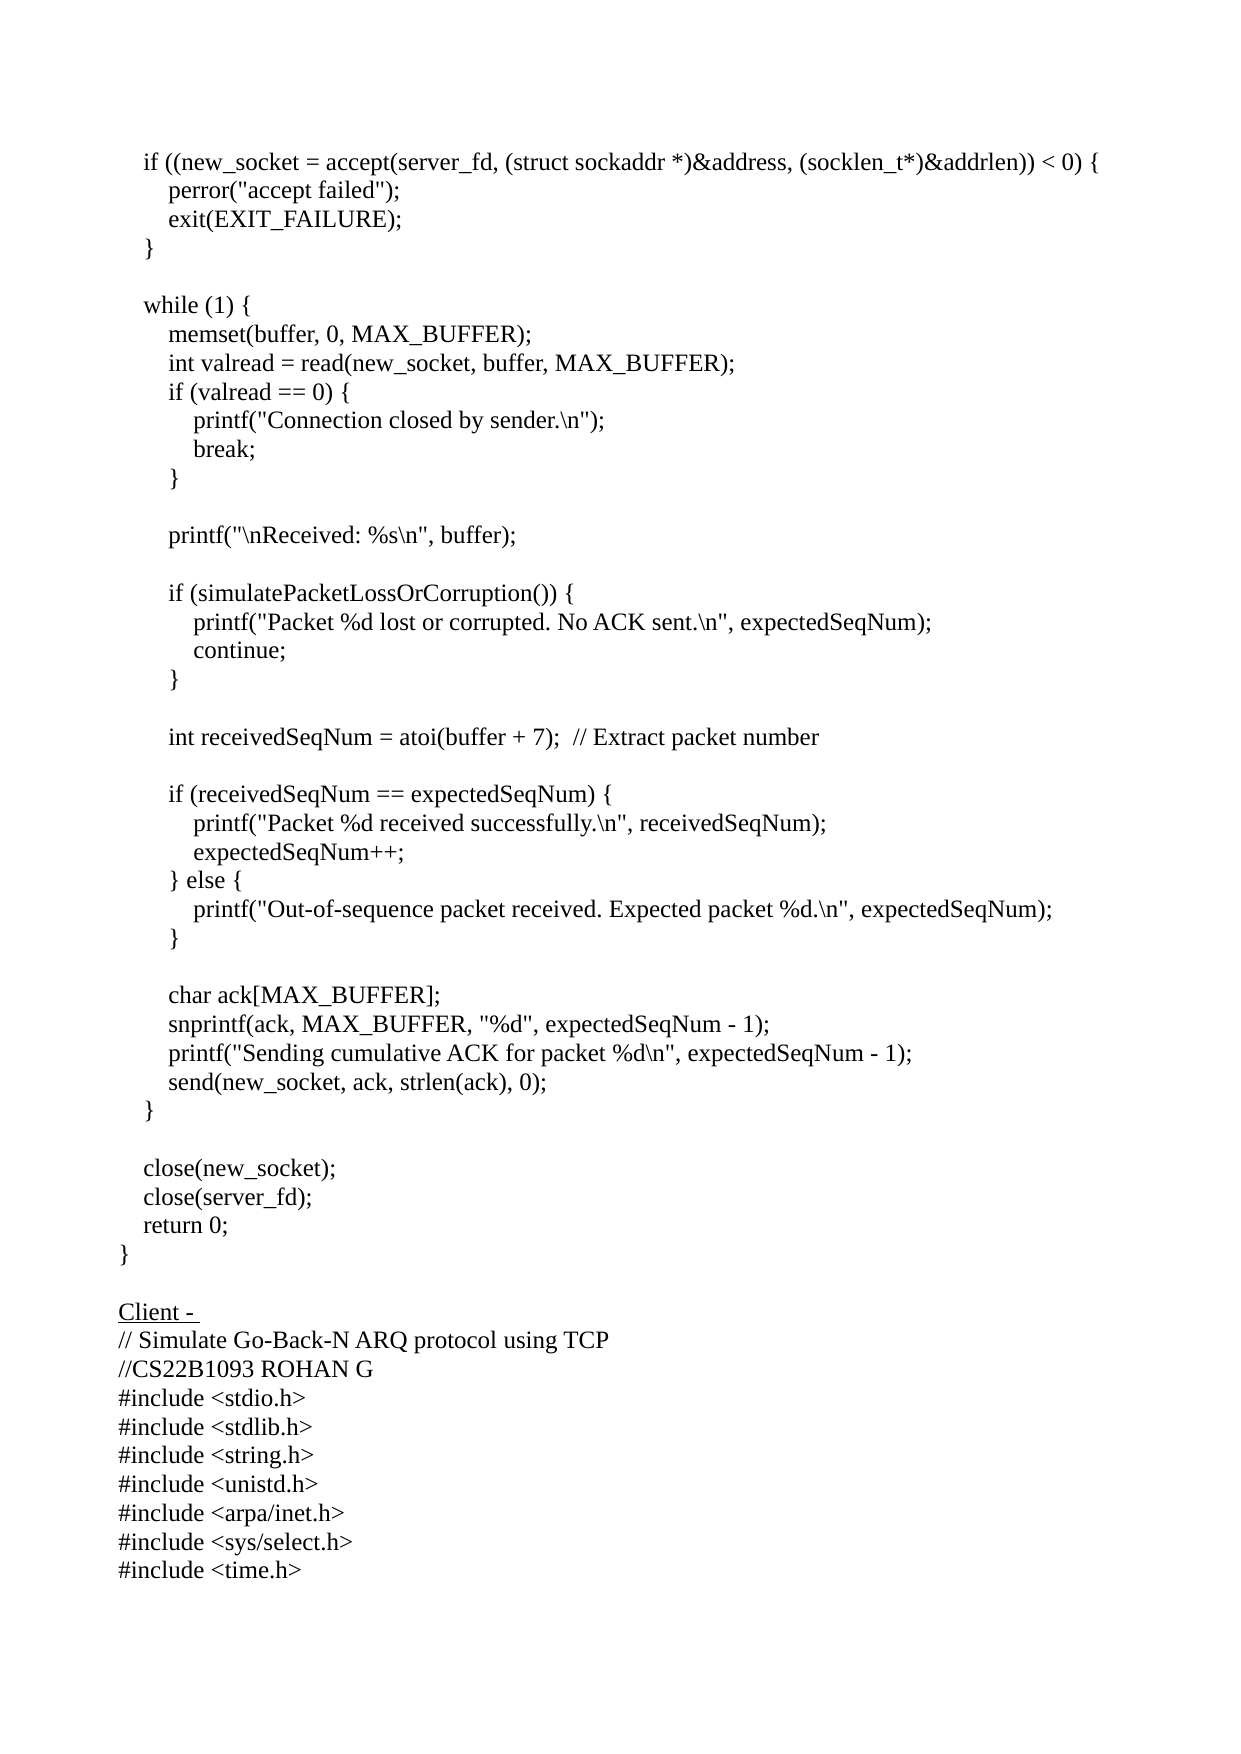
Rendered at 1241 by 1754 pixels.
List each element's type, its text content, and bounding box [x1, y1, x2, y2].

text #include <stdlib.h> [118, 1412, 1122, 1441]
text if (valread == 0) { [118, 377, 1122, 406]
text while (1) { [118, 291, 1122, 319]
text } [118, 463, 1122, 492]
text int valread = read(new_socket, buffer, MAX_BUFFER); [118, 348, 1122, 377]
text close(server_fd); [118, 1182, 1122, 1211]
text memset(buffer, 0, MAX_BUFFER); [118, 319, 1122, 348]
text printf("Connection closed by sender.\n"); [118, 406, 1122, 434]
text char ack[MAX_BUFFER]; [118, 981, 1122, 1009]
text } [118, 1096, 1122, 1124]
text // Simulate Go-Back-N ARQ protocol using TCP [118, 1326, 1122, 1354]
text #include <arpa/inet.h> [118, 1498, 1122, 1527]
text printf("Out-of-sequence packet received. Expected packet %d.\n", expectedSeqNum); [118, 894, 1122, 923]
text printf("\nReceived: %s\n", buffer); [118, 521, 1122, 549]
text } [118, 664, 1122, 693]
text #include <stdio.h> [118, 1383, 1122, 1412]
text printf("Sending cumulative ACK for packet %d\n", expectedSeqNum - 1); [118, 1038, 1122, 1067]
text #include <string.h> [118, 1441, 1122, 1469]
text expectedSeqNum++; [118, 837, 1122, 866]
text return 0; [118, 1211, 1122, 1239]
text if ((new_socket = accept(server_fd, (struct sockaddr *)&address, (socklen_t*)&addrlen)) < 0) { [118, 147, 1122, 176]
text break; [118, 434, 1122, 463]
text #include <time.h> [118, 1556, 1122, 1584]
text } [118, 1239, 1122, 1268]
text send(new_socket, ack, strlen(ack), 0); [118, 1067, 1122, 1096]
text } [118, 923, 1122, 952]
text snprintf(ack, MAX_BUFFER, "%d", expectedSeqNum - 1); [118, 1009, 1122, 1038]
text } [118, 233, 1122, 262]
text exit(EXIT_FAILURE); [118, 204, 1122, 233]
text //CS22B1093 ROHAN G [118, 1354, 1122, 1383]
text if (receivedSeqNum == expectedSeqNum) { [118, 779, 1122, 808]
text if (simulatePacketLossOrCorruption()) { [118, 578, 1122, 607]
text perror("accept failed"); [118, 176, 1122, 204]
text close(new_socket); [118, 1153, 1122, 1182]
text } else { [118, 866, 1122, 894]
text #include <sys/select.h> [118, 1527, 1122, 1556]
text printf("Packet %d lost or corrupted. No ACK sent.\n", expectedSeqNum); [118, 607, 1122, 636]
text printf("Packet %d received successfully.\n", receivedSeqNum); [118, 808, 1122, 837]
text int receivedSeqNum = atoi(buffer + 7); // Extract packet number [118, 722, 1122, 751]
text continue; [118, 636, 1122, 664]
text #include <unistd.h> [118, 1469, 1122, 1498]
text Client - [118, 1297, 1122, 1326]
